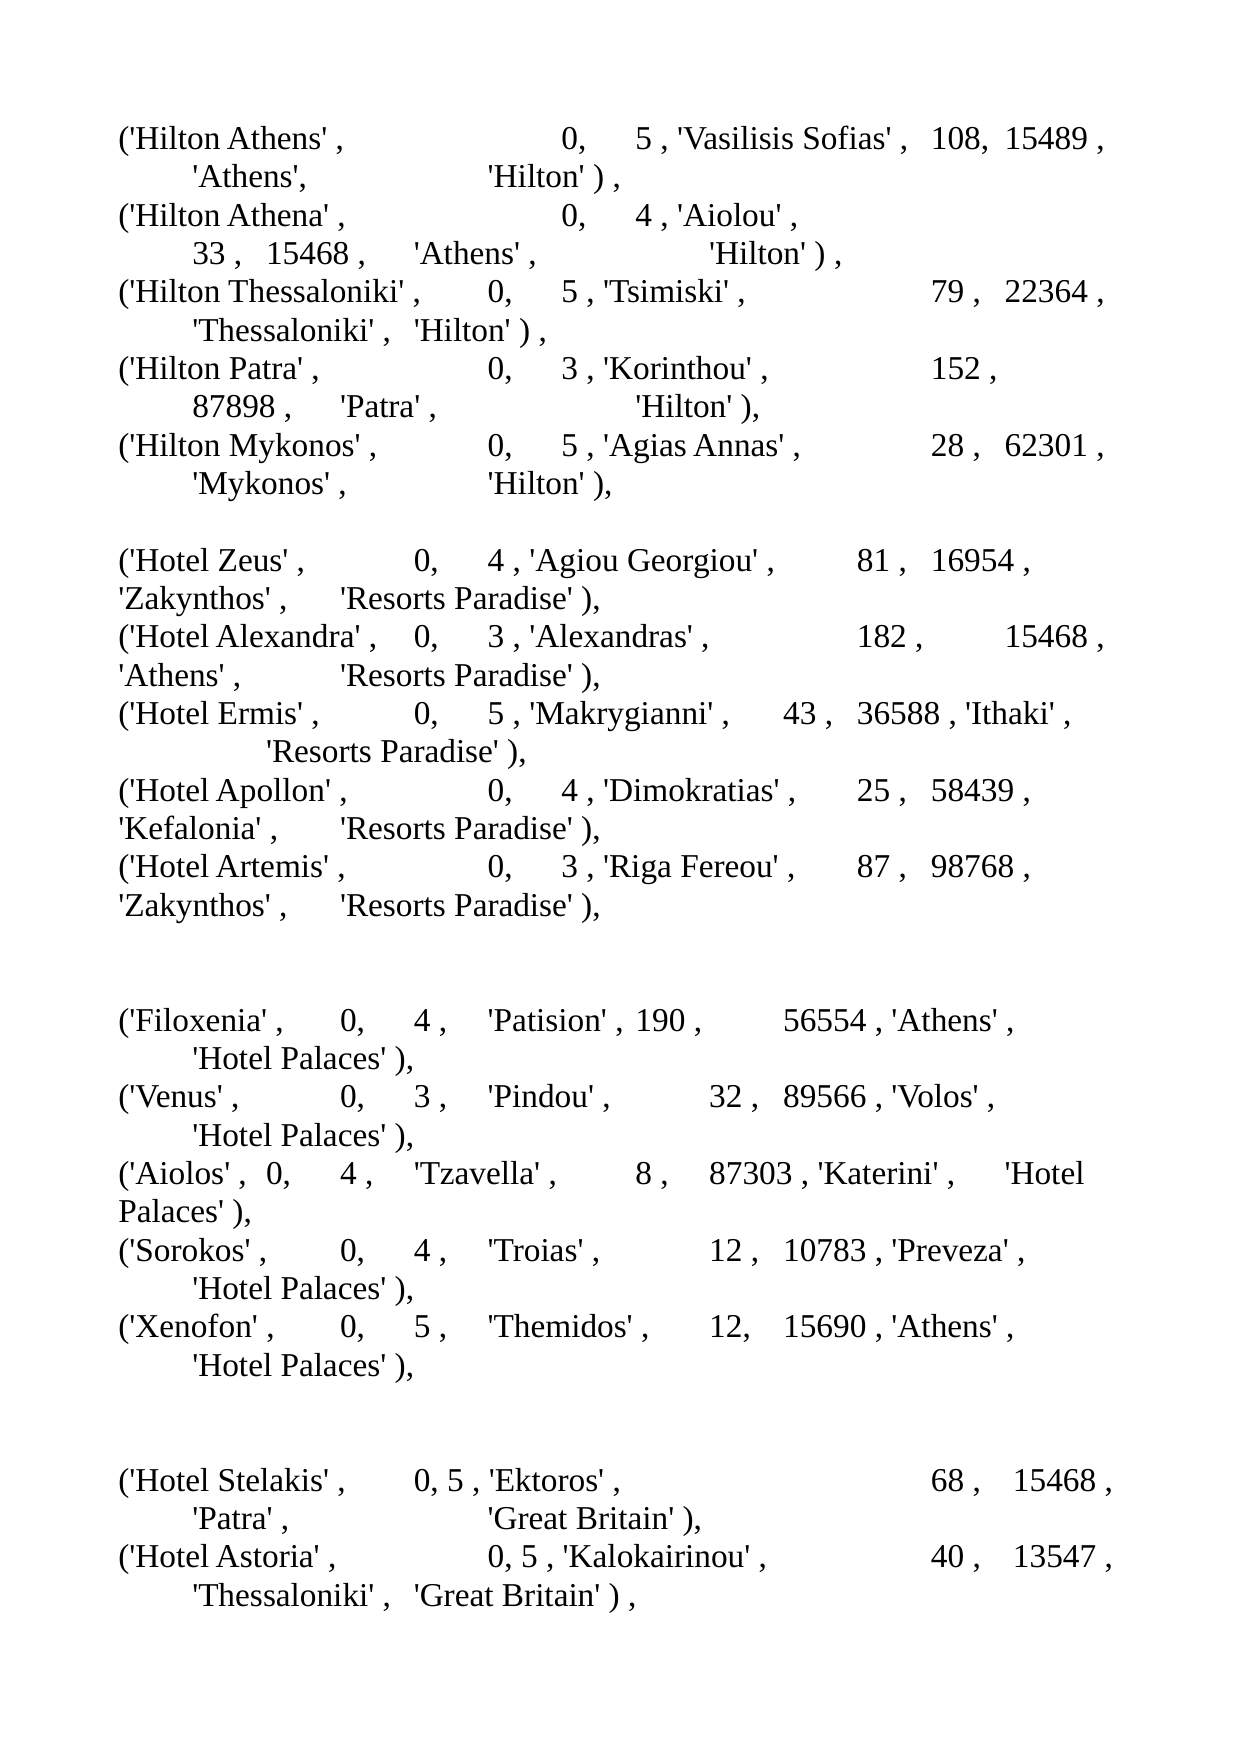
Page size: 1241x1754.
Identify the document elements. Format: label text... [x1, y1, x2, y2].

text ('Hilton Athens' , 0, 5 , 'Vasilisis Sofias' , 108, 15489 , 'Athens', 'Hilton' ) , ('Hilton Athena' , 0, 4 , 'Aiolou' , 33 , 15468 , 'Athens' , 'Hilton' ) , ('Hilton Thessaloniki' , 0, 5 , 'Tsimiski' , 79 , 22364 , 'Thessaloniki' , 'Hilton' ) , ('Hilton Patra' , 0, 3 , 'Korinthou' , 152 , 87898 , 'Patra' , 'Hilton' ), ('Hilton Mykonos' , 0, 5 , 'Agias Annas' , 28 , 62301 , 'Mykonos' , 'Hilton' ), ('Hotel Zeus' , 0, 4 , 'Agiou Georgiou' , 81 , 16954 , 'Zakynthos' , 'Resorts Paradise' ), ('Hotel Alexandra' , 0, 3 , 'Alexandras' , 182 , 15468 , 'Athens' , 'Resorts Paradise' ), ('Hotel Ermis' , 0, 5 , 'Makrygianni' , 43 , 36588 , 'Ithaki' , 'Resorts Paradise' ), ('Hotel Apollon' , 0, 4 , 'Dimokratias' , 25 , 58439 , 'Kefalonia' , 'Resorts Paradise' ), ('Hotel Artemis' , 0, 3 , 'Riga Fereou' , 87 , 98768 , 'Zakynthos' , 'Resorts Paradise' ), ('Filoxenia' , 0, 4 , 'Patision' , 190 , 56554 , 'Athens' , 'Hotel Palaces' ), ('Venus' , 0, 3 , 'Pindou' , 32 , 89566 , 'Volos' , 'Hotel Palaces' ), ('Aiolos' , 0, 4 , 'Tzavella' , 8 , 87303 , 'Katerini' , 'Hotel Palaces' ), ('Sorokos' , 0, 4 , 'Troias' , 12 , 10783 , 'Preveza' , 'Hotel Palaces' ), ('Xenofon' , 0, 5 , 'Themidos' , 12, 15690 , 'Athens' , 'Hotel Palaces' ), ('Hotel Stelakis' , 0, 5 , 'Ektoros' , 68 , 15468 , 'Patra' , 'Great Britain' ), ('Hotel Astoria' , 0, 5 , 'Kalokairinou' , 40 , 13547 , 'Thessaloniki' , 'Great Britain' ) , [118, 118, 1122, 1613]
